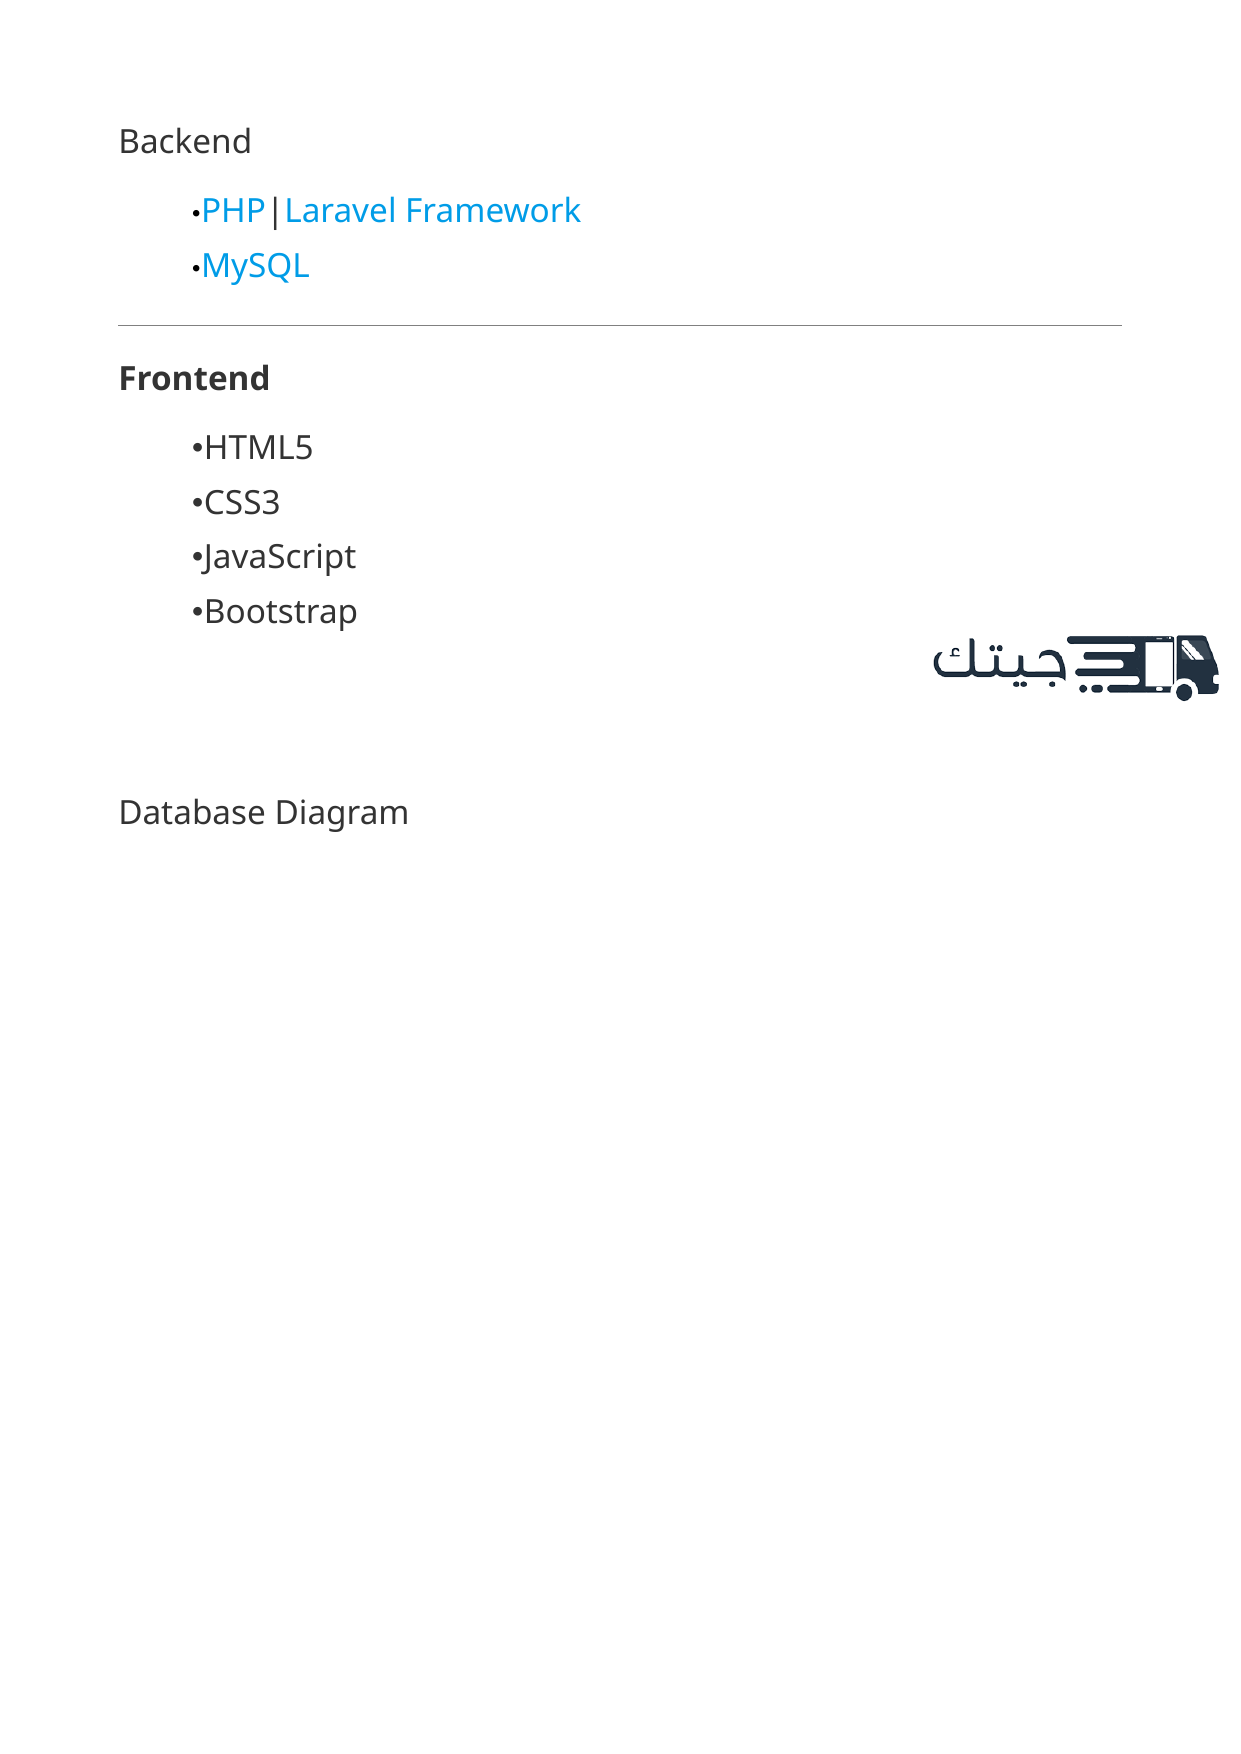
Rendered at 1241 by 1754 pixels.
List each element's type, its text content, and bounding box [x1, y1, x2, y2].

subtitle Frontend [118, 355, 1122, 400]
list JavaScript [118, 533, 1122, 578]
list PHP|Laravel Framework [118, 187, 1122, 233]
subtitle Database Diagram [118, 789, 1122, 834]
list HTML5 [118, 424, 1122, 469]
list Bootstrap [118, 587, 1122, 633]
subtitle Backend [118, 118, 1122, 163]
picture [917, 625, 1235, 717]
list CSS3 [118, 478, 1122, 524]
list MySQL [118, 242, 1122, 287]
